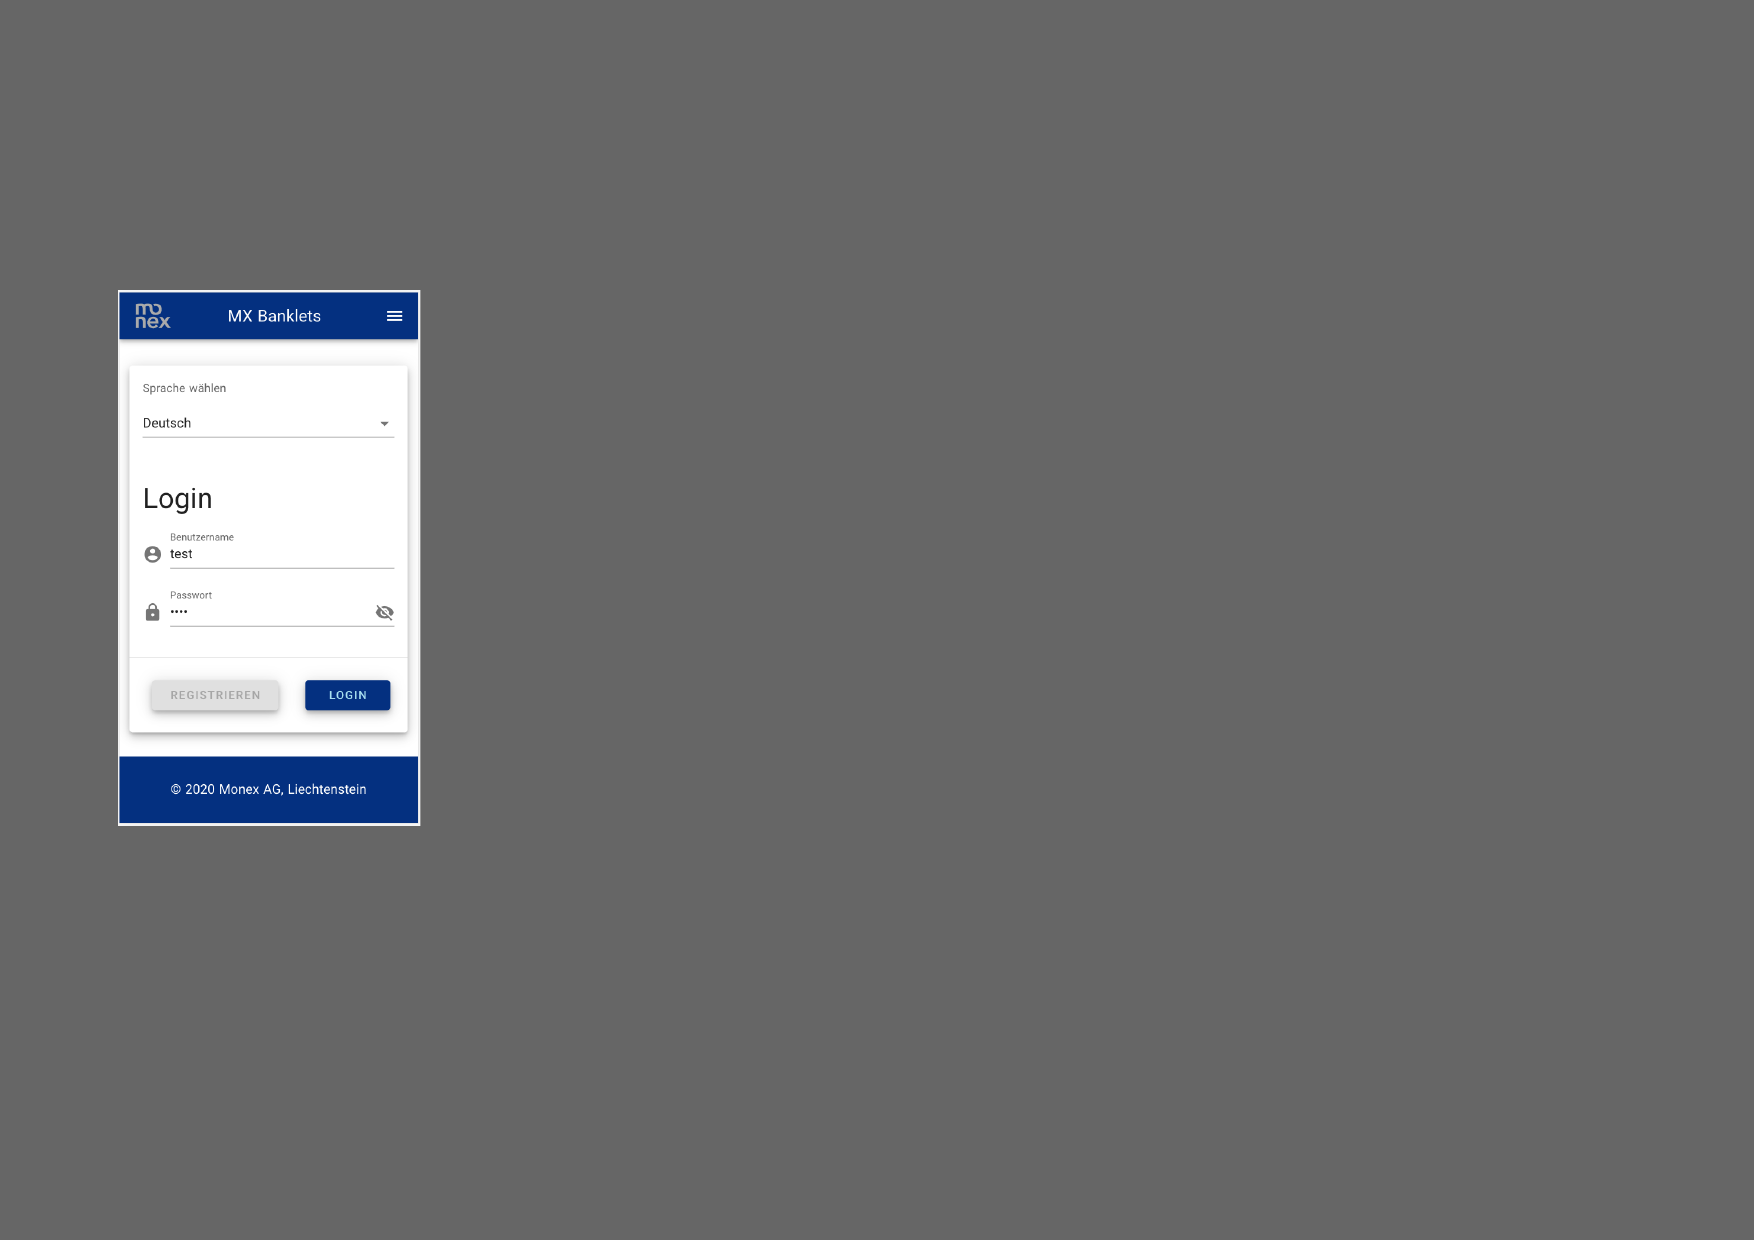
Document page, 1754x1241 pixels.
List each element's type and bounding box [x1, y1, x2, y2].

picture [118, 290, 421, 826]
